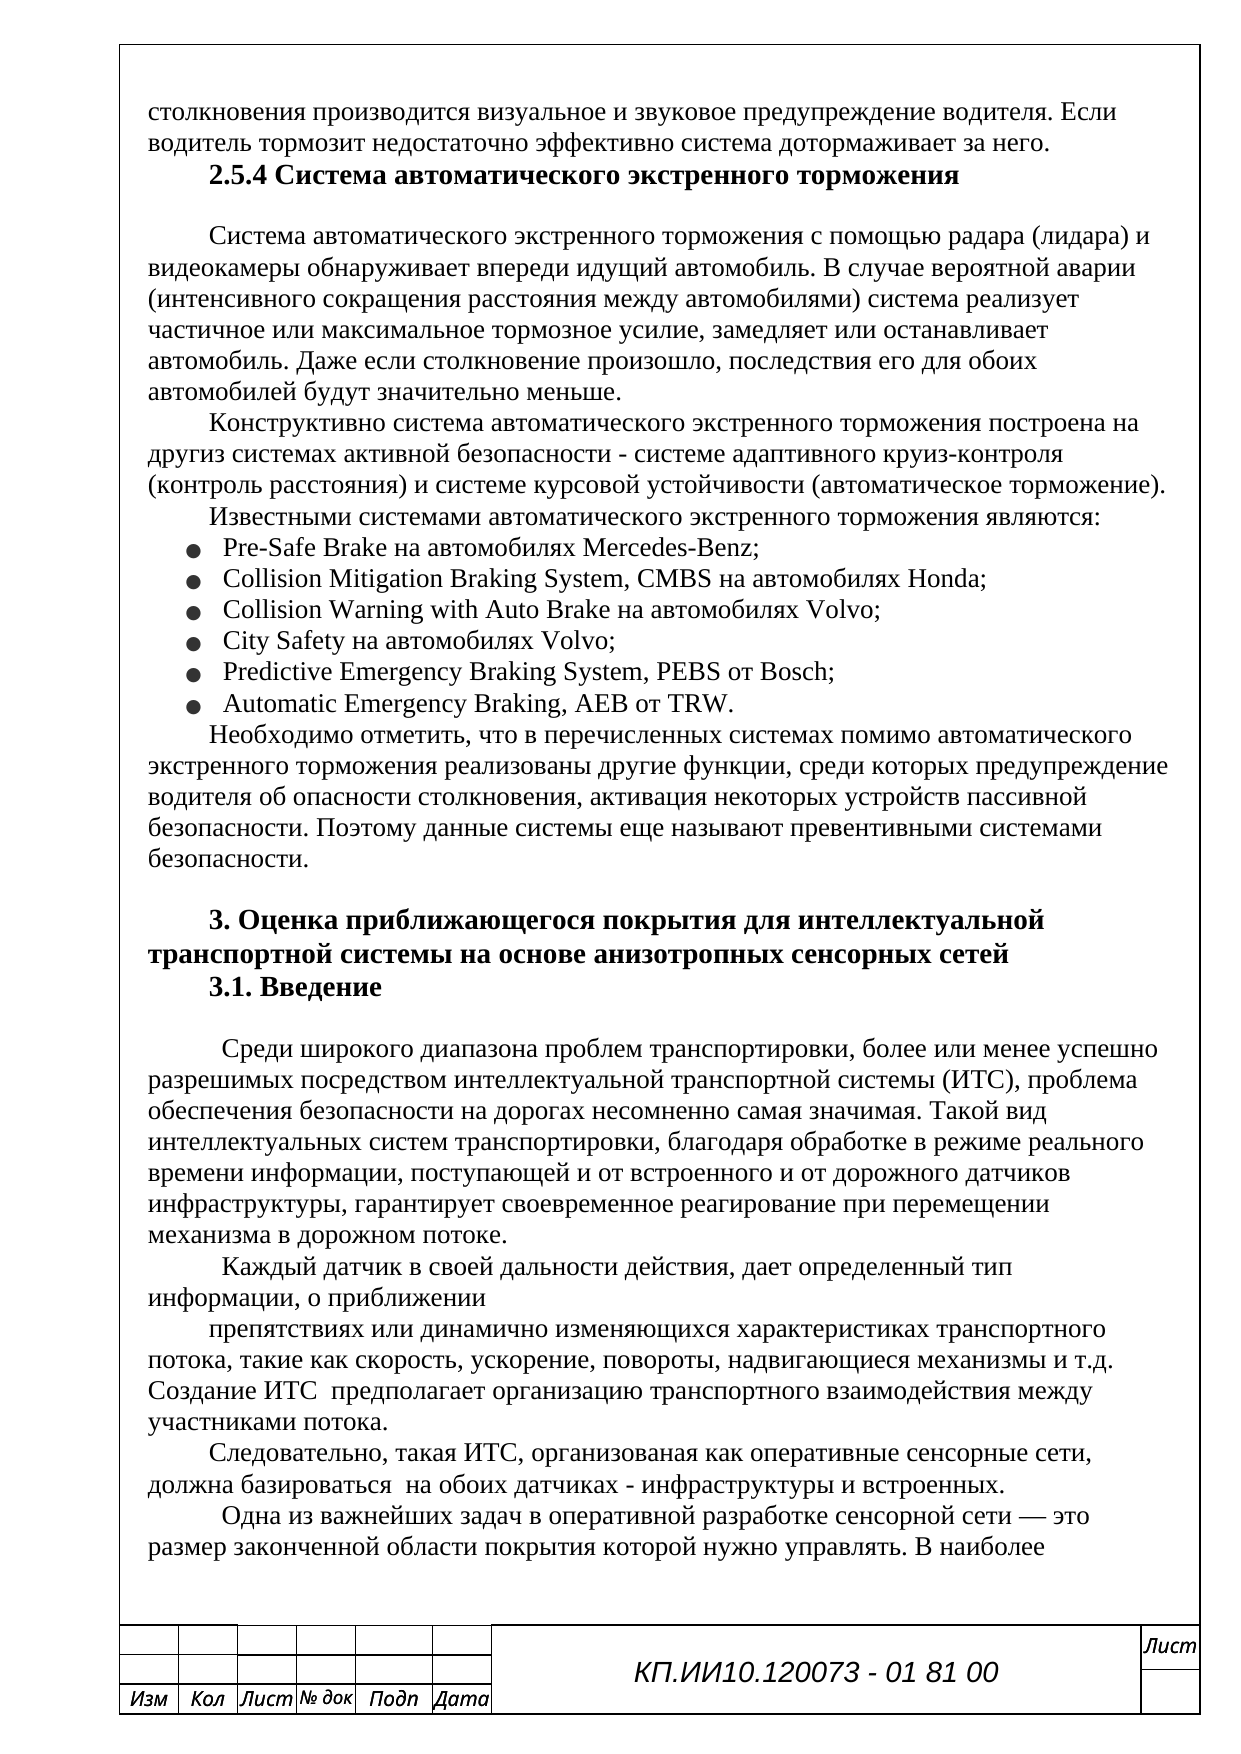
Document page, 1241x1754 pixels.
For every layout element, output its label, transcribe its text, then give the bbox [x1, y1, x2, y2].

text Каждый датчик в своей дальности действия, дает определенный тип информации, о приближении [148, 1250, 1169, 1312]
text Одна из важнейших задач в оперативной разработке сенсорной сети — это размер законченной области покрытия которой нужно управлять. В наиболее [148, 1499, 1169, 1561]
list Automatic Emergency Braking, AEB от TRW. [185, 687, 1169, 718]
text препятствиях или динамично изменяющихся характеристиках транспортного потока, такие как скорость, ускорение, повороты, надвигающиеся механизмы и т.д. Создание ИТС предполагает организацию транспортного взаимодействия между участниками потока. [148, 1312, 1169, 1437]
text Система автоматического экстренного торможения с помощью радара (лидара) и видеокамеры обнаруживает впереди идущий автомобиль. В случае вероятной аварии (интенсивного сокращения расстояния между автомобилями) система реализует частичное или максимальное тормозное усилие, замедляет или останавливает автомобиль. Даже если столкновение произошло, последствия его для обоих автомобилей будут значительно меньше. [148, 219, 1169, 406]
list City Safety на автомобилях Volvo; [185, 624, 1169, 656]
text 3.1. Введение [148, 969, 1169, 1003]
text столкновения производится визуальное и звуковое предупреждение водителя. Если водитель тормозит недостаточно эффективно система дотормаживает за него. [148, 95, 1169, 157]
list Collision Warning with Auto Brake на автомобилях Volvo; [185, 593, 1169, 624]
text Среди широкого диапазона проблем транспортировки, более или менее успешно разрешимых посредством интеллектуальной транспортной системы (ИТС), проблема обеспечения безопасности на дорогах несомненно самая значимая. Такой вид интеллектуальных систем транспортировки, благодаря обработке в режиме реального времени информации, поступающей и от встроенного и от дорожного датчиков инфраструктуры, гарантирует своевременное реагирование при перемещении механизма в дорожном потоке. [148, 1032, 1169, 1250]
text Необходимо отметить, что в перечисленных системах помимо автоматического экстренного торможения реализованы другие функции, среди которых предупреждение водителя об опасности столкновения, активация некоторых устройств пассивной безопасности. Поэтому данные системы еще называют превентивными системами безопасности. [148, 718, 1169, 873]
subtitle 2.5.4 Система автоматического экстренного торможения [148, 157, 1169, 191]
text Известными системами автоматического экстренного торможения являются: [148, 500, 1169, 531]
list Predictive Emergency Braking System, PEBS от Bosch; [185, 656, 1169, 687]
text 3. Оценка приближающегося покрытия для интеллектуальной транспортной системы на основе анизотропных сенсорных сетей [148, 902, 1169, 969]
text Следовательно, такая ИТС, организованая как оперативные сенсорные сети, должна базироваться на обоих датчиках - инфраструктуры и встроенных. [148, 1437, 1169, 1499]
text Конструктивно система автоматического экстренного торможения построена на другиз системах активной безопасности - системе адаптивного круиз-контроля (контроль расстояния) и системе курсовой устойчивости (автоматическое торможение). [148, 406, 1169, 500]
list Collision Mitigation Braking System, CMBS на автомобилях Honda; [185, 562, 1169, 593]
list Pre-Safe Brake на автомобилях Mercedes-Benz; [185, 531, 1169, 562]
